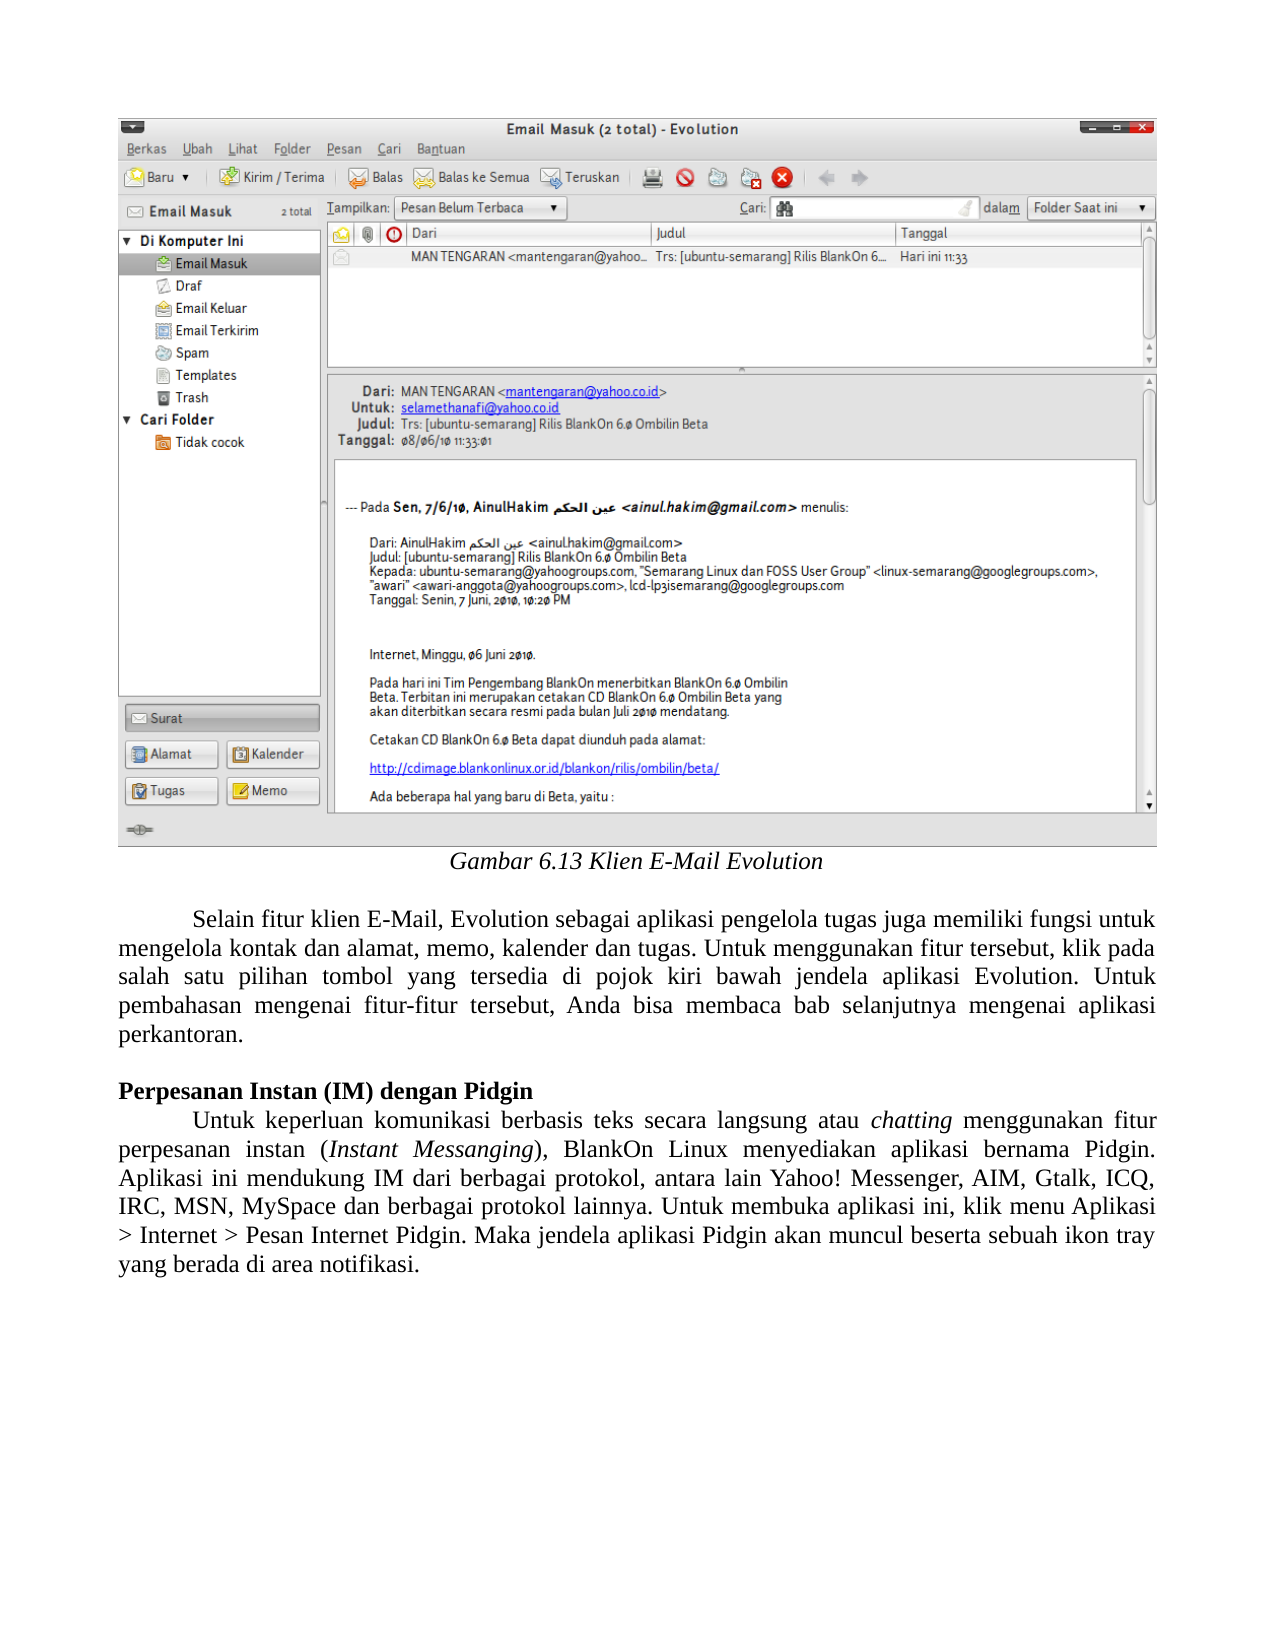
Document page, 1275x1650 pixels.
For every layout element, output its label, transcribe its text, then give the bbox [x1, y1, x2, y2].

text Gambar 6.13 Klien E-Mail Evolution [118, 847, 1157, 875]
text Perpesanan Instan (IM) dengan Pidgin [118, 1076, 1157, 1105]
picture [118, 118, 1157, 847]
text Selain fitur klien E-Mail, Evolution sebagai aplikasi pengelola tugas juga memiliki fungsi untuk mengelola kontak dan alamat, memo, kalender dan tugas. Untuk menggunakan fitur tersebut, klik pada salah satu pilihan tombol yang tersedia di pojok kiri bawah jendela aplikasi Evolution. Untuk pembahasan mengenai fitur-fitur tersebut, Anda bisa membaca bab selanjutnya mengenai aplikasi perkantoran. [118, 904, 1157, 1048]
text Untuk keperluan komunikasi berbasis teks secara langsung atau chatting menggunakan fitur perpesanan instan (Instant Messanging), BlankOn Linux menyediakan aplikasi bernama Pidgin. Aplikasi ini mendukung IM dari berbagai protokol, antara lain Yahoo! Messenger, AIM, Gtalk, ICQ, IRC, MSN, MySpace dan berbagai protokol lainnya. Untuk membuka aplikasi ini, klik menu Aplikasi > Internet > Pesan Internet Pidgin. Maka jendela aplikasi Pidgin akan muncul beserta sebuah ikon tray yang berada di area notifikasi. [118, 1105, 1157, 1278]
